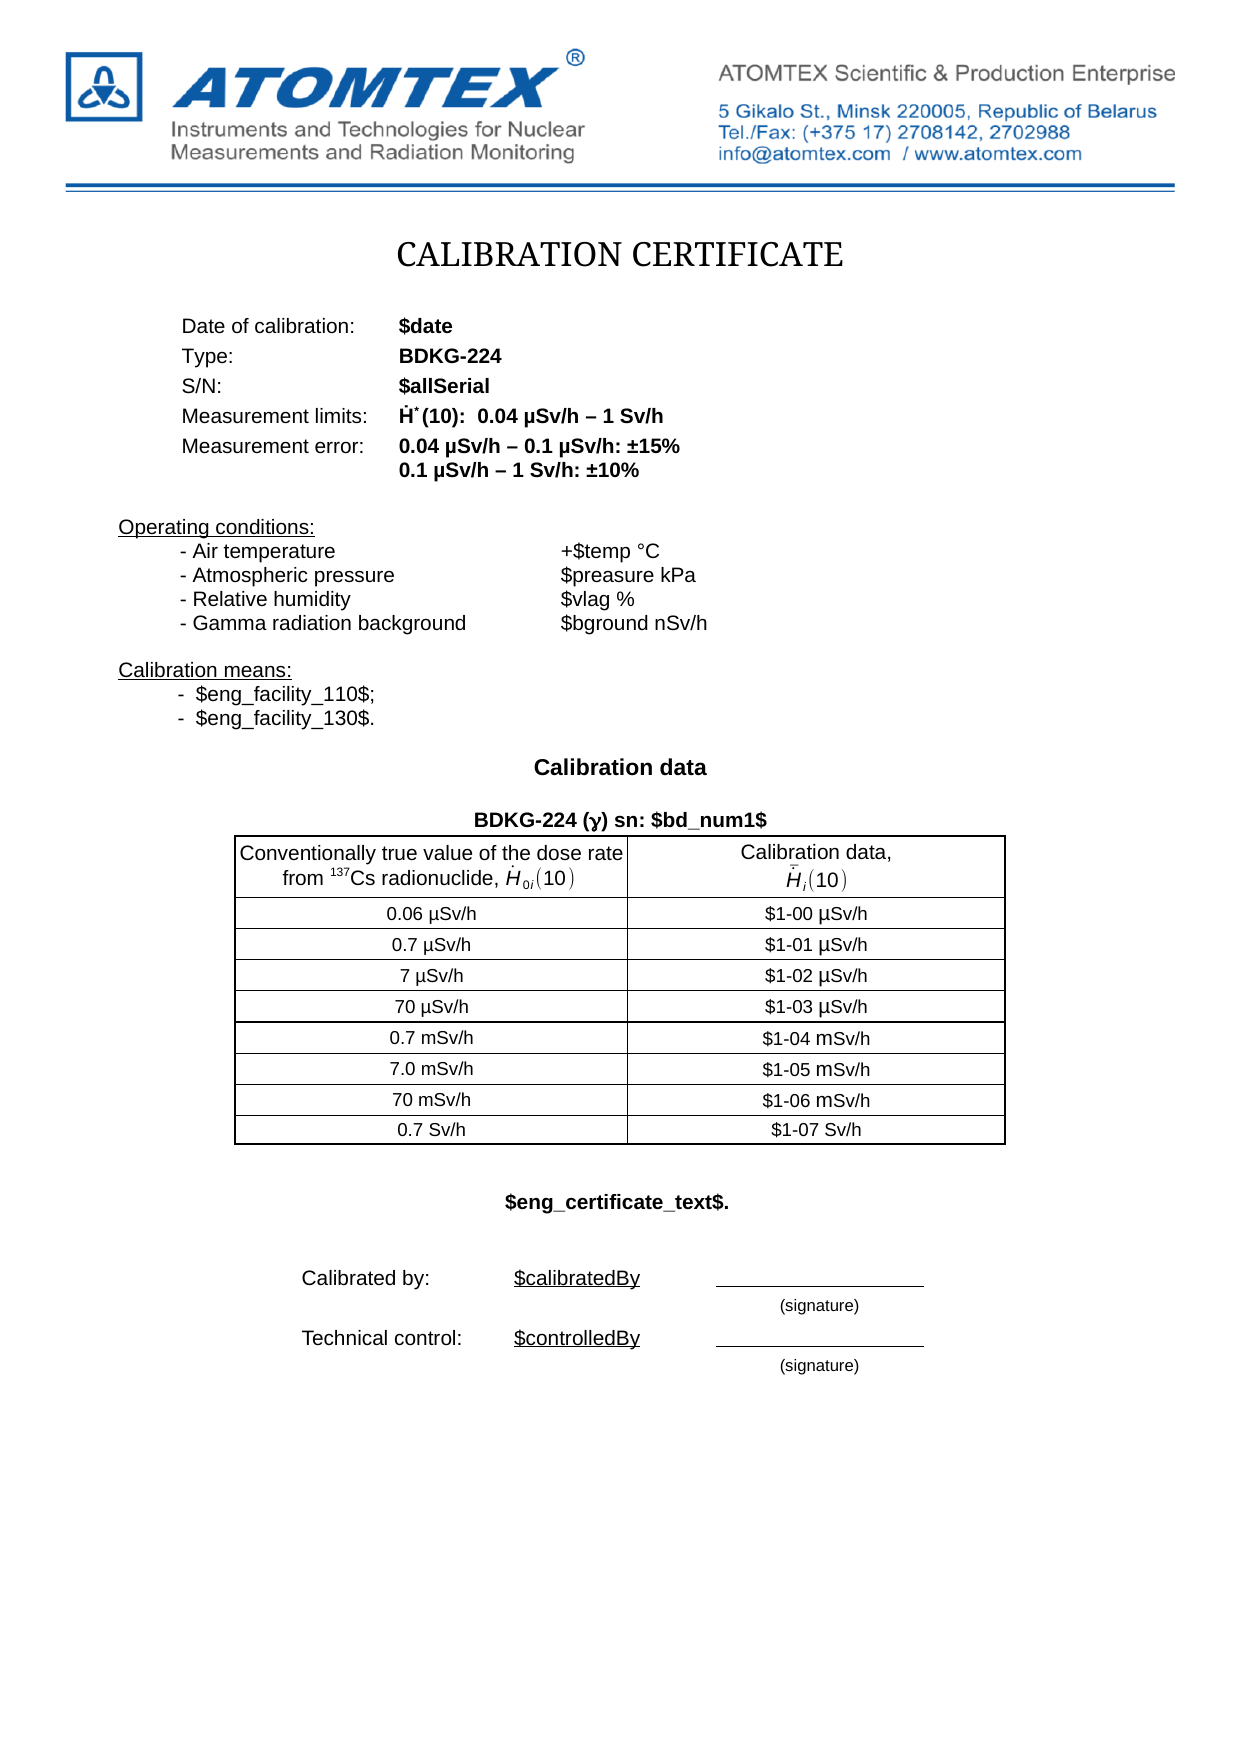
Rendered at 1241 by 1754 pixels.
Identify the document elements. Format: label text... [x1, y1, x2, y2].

table_cell (signature) [697, 1293, 942, 1322]
table_cell $1-04 mSv/h [628, 1023, 1004, 1052]
table_header $date [395, 311, 1061, 341]
table_cell $controlledBy [511, 1323, 697, 1352]
text $eng_certificate_text$. [118, 1189, 1122, 1213]
text CALIBRATION CERTIFICATE [118, 208, 1122, 276]
table_header $calibratedBy [511, 1263, 697, 1292]
table_cell [298, 1353, 511, 1382]
table_cell [697, 1323, 942, 1352]
table_header BDKG-224 (γ) sn: $bd_num1$ [235, 804, 1005, 834]
table_cell Measurement limits: [178, 401, 395, 431]
table_cell $1-02 µSv/h [628, 960, 1004, 990]
table_cell $1-05 mSv/h [628, 1054, 1004, 1083]
text - $eng_facility_110$; [118, 682, 1122, 706]
table_cell $1-06 mSv/h [628, 1085, 1004, 1114]
table_cell $1-01 µSv/h [628, 929, 1004, 959]
table_cell $1-03 µSv/h [628, 991, 1004, 1021]
text Operating conditions: [118, 514, 1122, 538]
table_header [697, 1263, 942, 1292]
table_cell 0.04 µSv/h – 0.1 µSv/h: ±15% 0.1 µSv/h – 1 Sv/h: ±10% [395, 431, 1061, 484]
table_cell 0.7 Sv/h [236, 1116, 627, 1143]
table_cell (signature) [697, 1353, 942, 1382]
table_cell 0.7 mSv/h [236, 1023, 627, 1052]
text - Air temperature +$temp °C [179, 538, 1122, 562]
table_cell [511, 1293, 697, 1322]
table_cell Ḣ* (10): 0.04 µSv/h – 1 Sv/h [395, 401, 1061, 431]
table_cell 7.0 mSv/h [236, 1054, 627, 1083]
table_cell BDKG-224 [395, 341, 1061, 371]
table_cell [511, 1353, 697, 1382]
table_cell 0.06 µSv/h [236, 898, 627, 928]
text - $eng_facility_130$. [118, 706, 1122, 730]
table_header Calibrated by: [298, 1263, 511, 1292]
text Calibration data [118, 754, 1122, 780]
table_cell Conventionally true value of the dose rate from 137Cs radionuclide, [236, 837, 627, 897]
table_cell $1-07 Sv/h [628, 1116, 1004, 1143]
table_cell $1-00 µSv/h [628, 898, 1004, 928]
text - Atmospheric pressure $preasure kPa [179, 562, 1122, 586]
table_cell 70 mSv/h [236, 1085, 627, 1114]
text Calibration means: [118, 658, 1122, 682]
text - Relative humidity $vlag % [179, 586, 1122, 610]
text - Gamma radiation background $bground nSv/h [179, 610, 1122, 634]
table_cell $allSerial [395, 371, 1061, 401]
table_cell Calibration data, [628, 837, 1004, 897]
table_header Date of calibration: [178, 311, 395, 341]
table_cell Type: [178, 341, 395, 371]
table_cell S/N: [178, 371, 395, 401]
table_cell Measurement error: [178, 431, 395, 484]
table_cell 70 µSv/h [236, 991, 627, 1021]
table_cell 7 µSv/h [236, 960, 627, 990]
table_cell [298, 1293, 511, 1322]
table_cell Technical control: [298, 1323, 511, 1352]
table_cell 0.7 µSv/h [236, 929, 627, 959]
